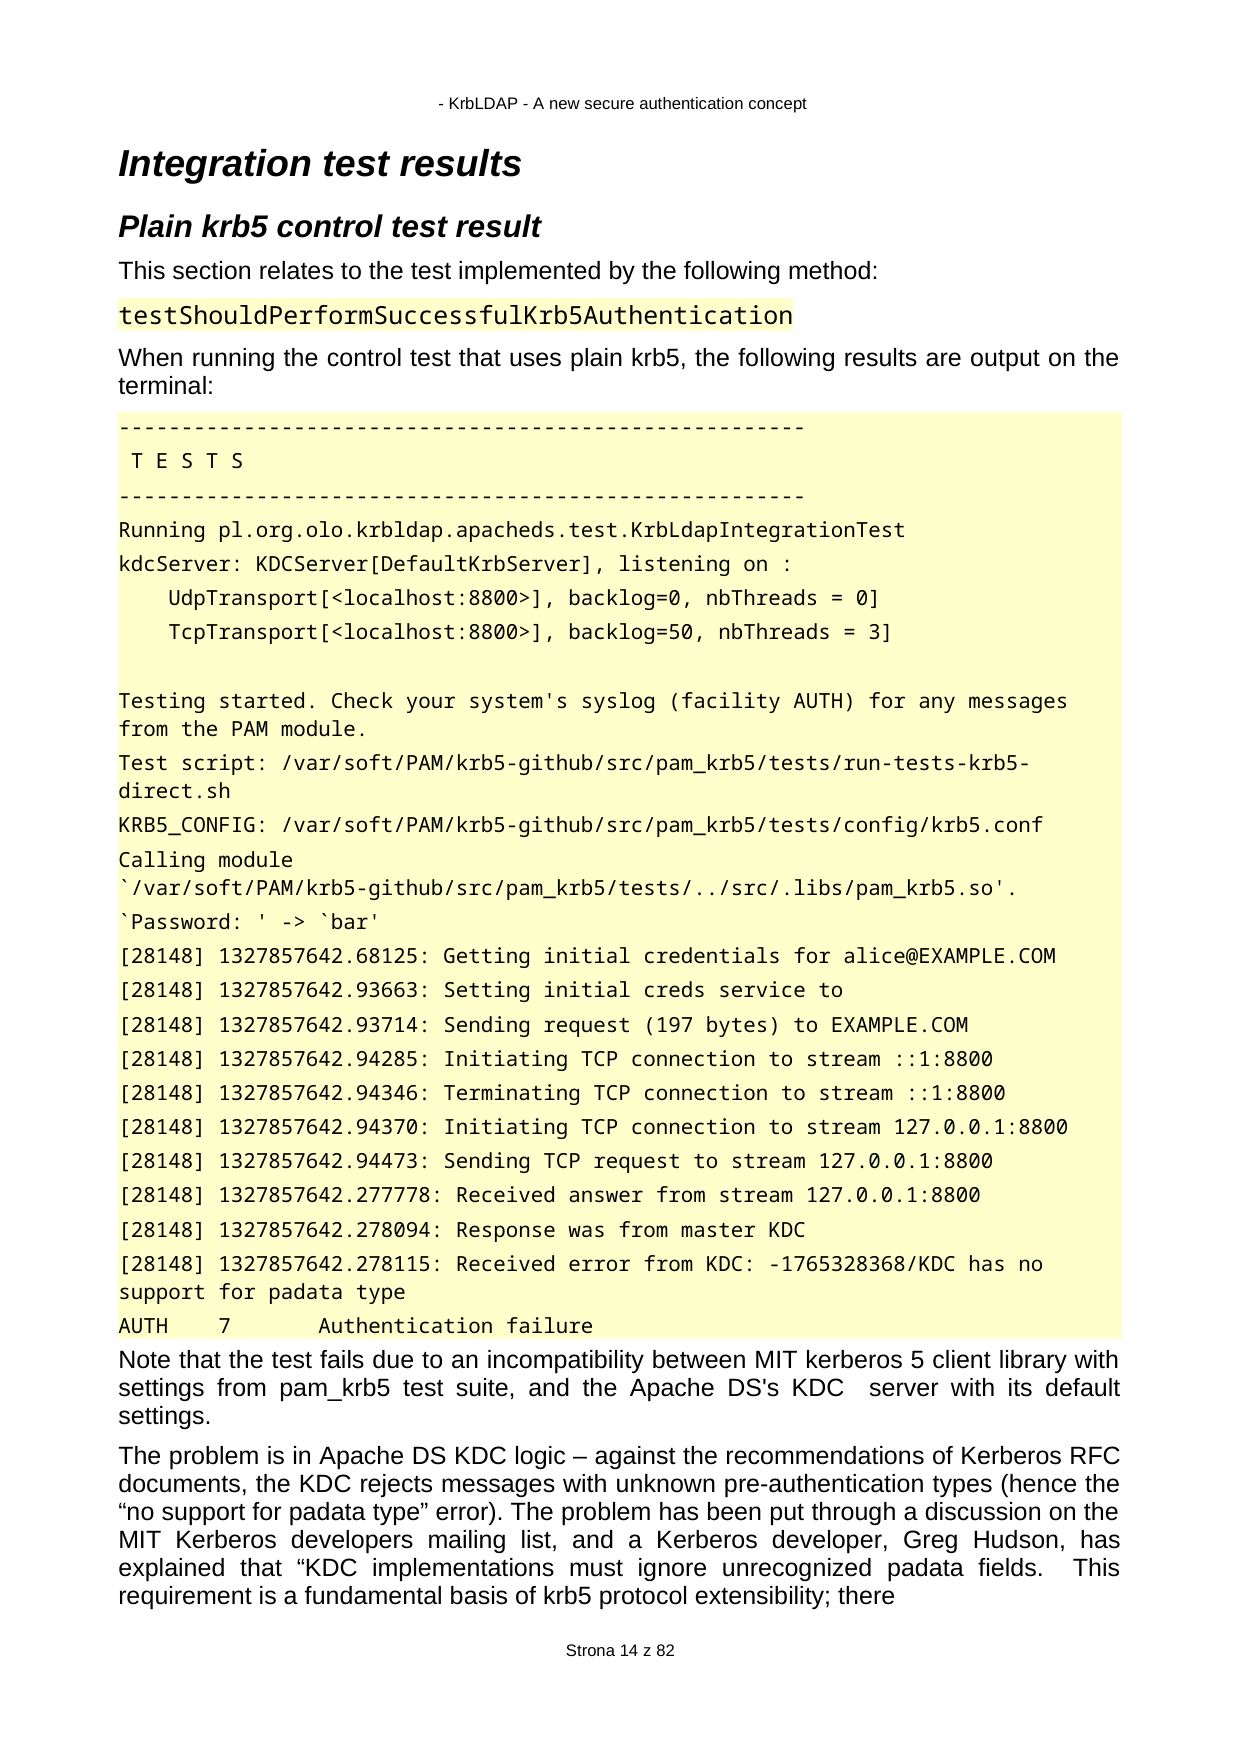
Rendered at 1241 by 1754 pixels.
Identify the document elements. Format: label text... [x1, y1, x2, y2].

text Test script: /var/soft/PAM/krb5-github/src/pam_krb5/tests/run-tests-krb5-direct.sh [118, 748, 1122, 805]
text [28148] 1327857642.277778: Received answer from stream 127.0.0.1:8800 [118, 1181, 1122, 1209]
text testShouldPerformSuccessfulKrb5Authentication [118, 297, 1122, 331]
text ------------------------------------------------------- [118, 481, 1122, 509]
text ------------------------------------------------------- [118, 412, 1122, 441]
text [28148] 1327857642.93663: Setting initial creds service to [118, 976, 1122, 1004]
text TcpTransport[<localhost:8800>], backlog=50, nbThreads = 3] [118, 617, 1122, 646]
text Running pl.org.olo.krbldap.apacheds.test.KrbLdapIntegrationTest [118, 515, 1122, 543]
text `Password: ' -> `bar' [118, 907, 1122, 935]
text [28148] 1327857642.94473: Sending TCP request to stream 127.0.0.1:8800 [118, 1146, 1122, 1174]
text [28148] 1327857642.94346: Terminating TCP connection to stream ::1:8800 [118, 1078, 1122, 1106]
text T E S T S [118, 447, 1122, 475]
text [28148] 1327857642.68125: Getting initial credentials for alice@EXAMPLE.COM [118, 941, 1122, 969]
subtitle Plain krb5 control test result [118, 210, 1122, 244]
text KRB5_CONFIG: /var/soft/PAM/krb5-github/src/pam_krb5/tests/config/krb5.conf [118, 811, 1122, 839]
text Calling module `/var/soft/PAM/krb5-github/src/pam_krb5/tests/../src/.libs/pam_krb5.so'. [118, 845, 1122, 901]
text [28148] 1327857642.93714: Sending request (197 bytes) to EXAMPLE.COM [118, 1010, 1122, 1038]
text [28148] 1327857642.278094: Response was from master KDC [118, 1215, 1122, 1243]
text UdpTransport[<localhost:8800>], backlog=0, nbThreads = 0] [118, 583, 1122, 612]
text AUTH 7 Authentication failure [118, 1311, 1122, 1339]
text Testing started. Check your system's syslog (facility AUTH) for any messages from the PAM module. [118, 686, 1122, 742]
text When running the control test that uses plain krb5, the following results are output on the terminal: [118, 344, 1122, 400]
text The problem is in Apache DS KDC logic – against the recommendations of Kerberos RFC documents, the KDC rejects messages with unknown pre-authentication types (hence the “no support for padata type” error). The problem has been put through a discussion on the MIT Kerberos developers mailing list, and a Kerberos developer, Greg Hudson, has explained that “KDC implementations must ignore unrecognized padata fields. This requirement is a fundamental basis of krb5 protocol extensibility; there [118, 1442, 1122, 1610]
text kdcServer: KDCServer[DefaultKrbServer], listening on : [118, 549, 1122, 577]
text Note that the test fails due to an incompatibility between MIT kerberos 5 client library with settings from pam_krb5 test suite, and the Apache DS's KDC server with its default settings. [118, 1345, 1122, 1429]
subtitle Integration test results [118, 143, 1122, 185]
text [28148] 1327857642.278115: Received error from KDC: -1765328368/KDC has no support for padata type [118, 1249, 1122, 1305]
text This section relates to the test implemented by the following method: [118, 257, 1122, 285]
text [28148] 1327857642.94285: Initiating TCP connection to stream ::1:8800 [118, 1044, 1122, 1072]
text [28148] 1327857642.94370: Initiating TCP connection to stream 127.0.0.1:8800 [118, 1112, 1122, 1140]
